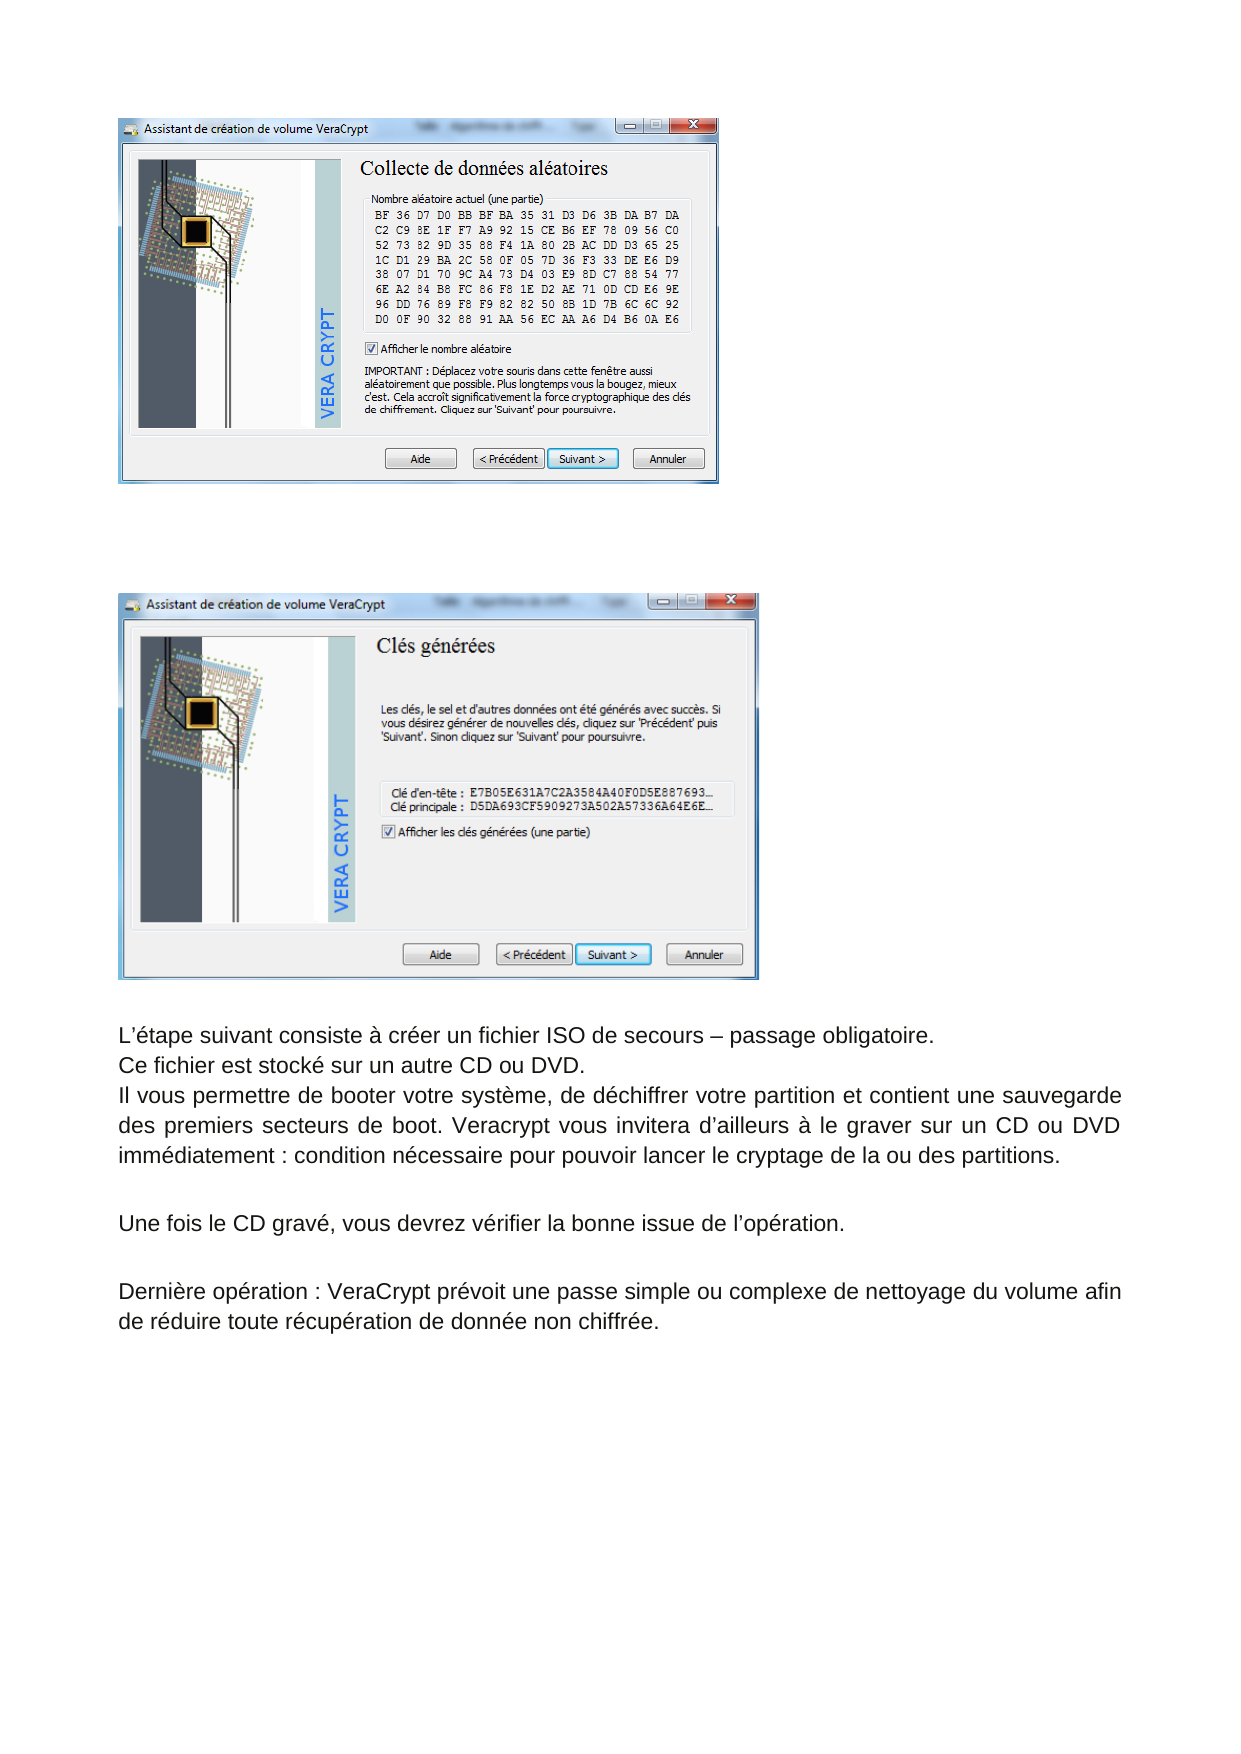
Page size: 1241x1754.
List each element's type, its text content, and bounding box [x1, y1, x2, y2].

picture [118, 118, 719, 484]
text L’étape suivant consiste à créer un fichier ISO de secours – passage obligatoire. [118, 1022, 1122, 1048]
text Dernière opération : VeraCrypt prévoit une passe simple ou complexe de nettoyage du volume afin de réduire toute récupération de donnée non chiffrée. [118, 1278, 1122, 1334]
text Une fois le CD gravé, vous devrez vérifier la bonne issue de l’opération. [118, 1210, 1122, 1236]
text Il vous permettre de booter votre système, de déchiffrer votre partition et contient une sauvegarde des premiers secteurs de boot. Veracrypt vous invitera d’ailleurs à le graver sur un CD ou DVD immédiatement : condition nécessaire pour pouvoir lancer le cryptage de la ou des partitions. [118, 1082, 1122, 1169]
text Ce fichier est stocké sur un autre CD ou DVD. [118, 1052, 1122, 1078]
picture [118, 593, 760, 980]
